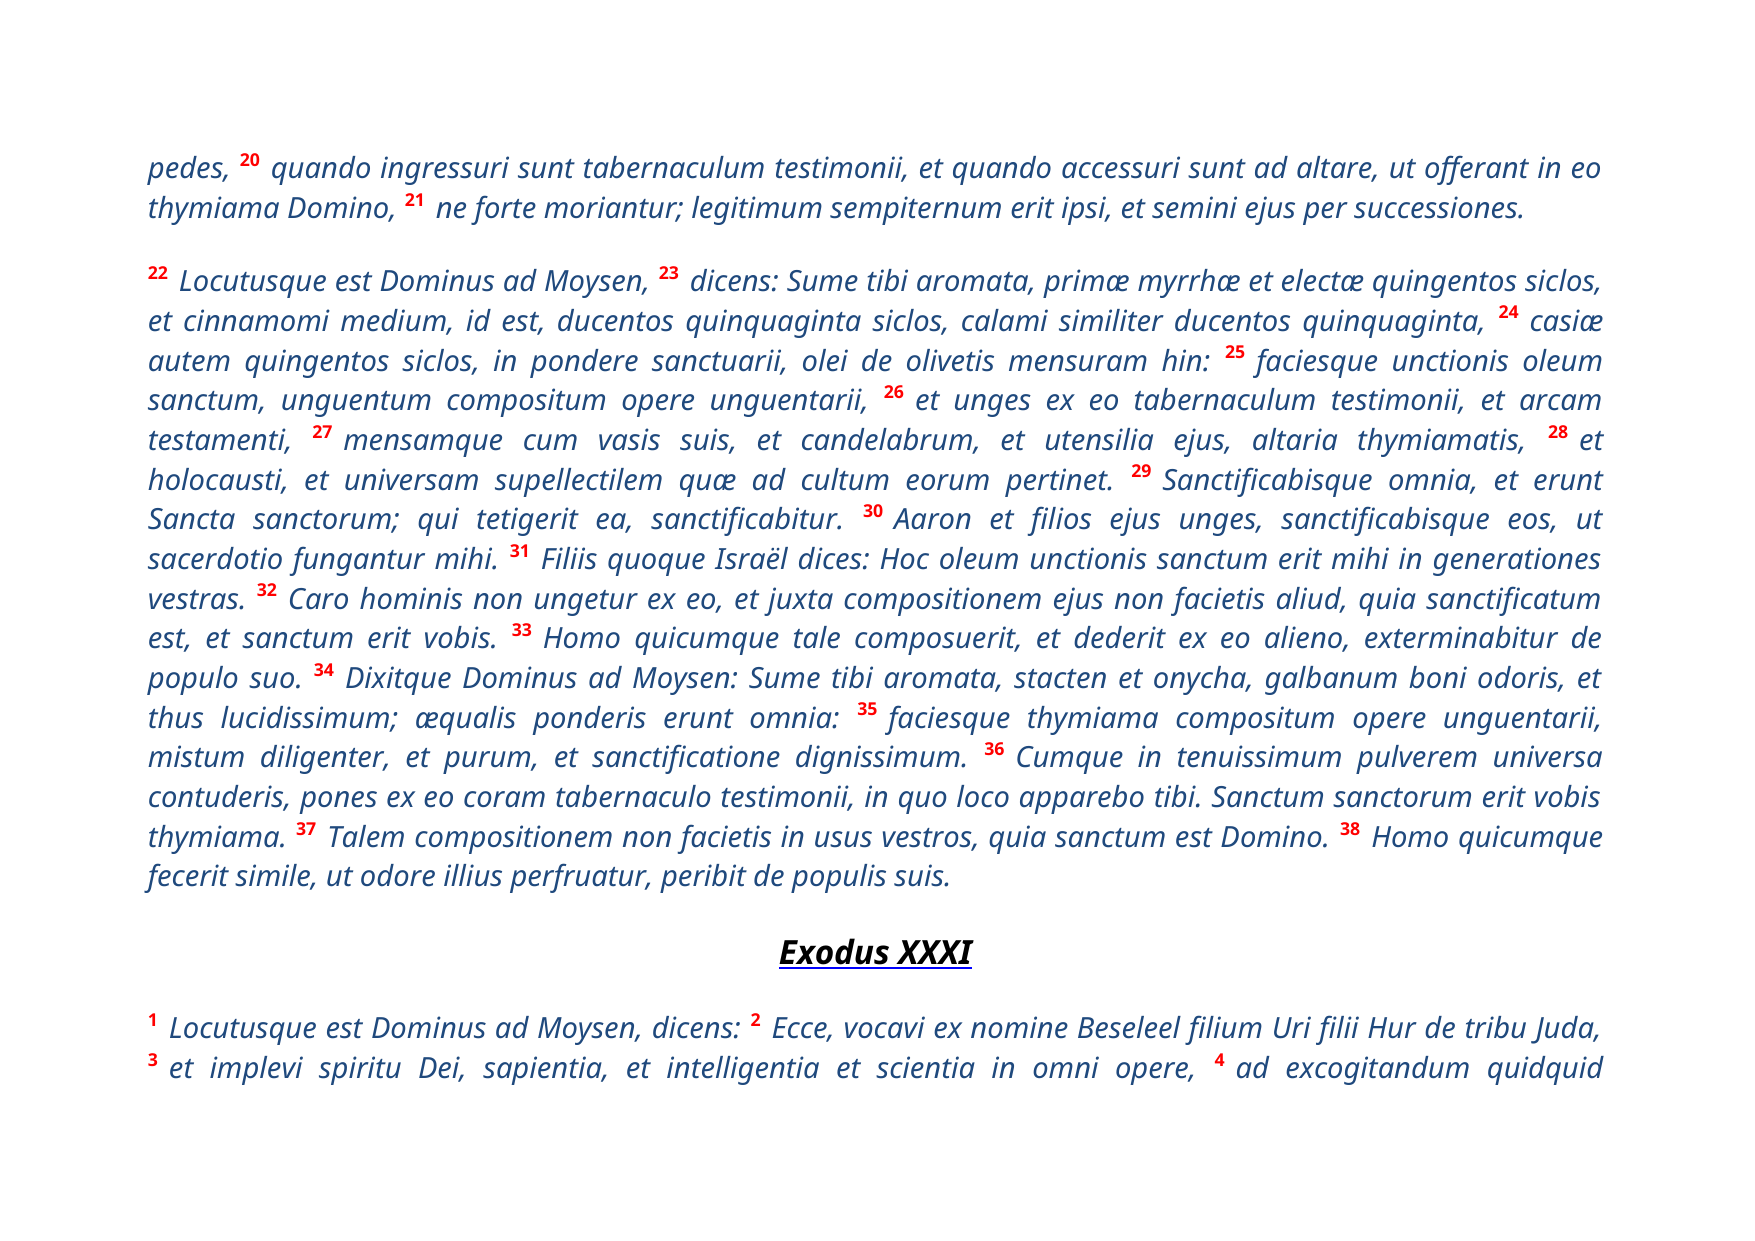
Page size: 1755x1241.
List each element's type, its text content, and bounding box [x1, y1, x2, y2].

text pedes, 20 quando ingressuri sunt tabernaculum testimonii, et quando accessuri sunt ad altare, ut offerant in eo thymiama Domino, 21 ne forte moriantur; legitimum sempiternum erit ipsi, et semini ejus per successiones. [148, 148, 1606, 227]
text 1 Locutusque est Dominus ad Moysen, dicens: 2 Ecce, vocavi ex nomine Beseleel filium Uri filii Hur de tribu Juda, 3 et implevi spiritu Dei, sapientia, et intelligentia et scientia in omni opere, 4 ad excogitandum quidquid [148, 1007, 1606, 1087]
text 22 Locutusque est Dominus ad Moysen, 23 dicens: Sume tibi aromata, primæ myrrhæ et electæ quingentos siclos, et cinnamomi medium, id est, ducentos quinquaginta siclos, calami similiter ducentos quinquaginta, 24 casiæ autem quingentos siclos, in pondere sanctuarii, olei de olivetis mensuram hin: 25 faciesque unctionis oleum sanctum, unguentum compositum opere unguentarii, 26 et unges ex eo tabernaculum testimonii, et arcam testamenti, 27 mensamque cum vasis suis, et candelabrum, et utensilia ejus, altaria thymiamatis, 28 et holocausti, et universam supellectilem quæ ad cultum eorum pertinet. 29 Sanctificabisque omnia, et erunt Sancta sanctorum; qui tetigerit ea, sanctificabitur. 30 Aaron et filios ejus unges, sanctificabisque eos, ut sacerdotio fungantur mihi. 31 Filiis quoque Israël dices: Hoc oleum unctionis sanctum erit mihi in generationes vestras. 32 Caro hominis non ungetur ex eo, et juxta compositionem ejus non facietis aliud, quia sanctificatum est, et sanctum erit vobis. 33 Homo quicumque tale composuerit, et dederit ex eo alieno, exterminabitur de populo suo. 34 Dixitque Dominus ad Moysen: Sume tibi aromata, stacten et onycha, galbanum boni odoris, et thus lucidissimum; æqualis ponderis erunt omnia: 35 faciesque thymiama compositum opere unguentarii, mistum diligenter, et purum, et sanctificatione dignissimum. 36 Cumque in tenuissimum pulverem universa contuderis, pones ex eo coram tabernaculo testimonii, in quo loco apparebo tibi. Sanctum sanctorum erit vobis thymiama. 37 Talem compositionem non facietis in usus vestros, quia sanctum est Domino. 38 Homo quicumque fecerit simile, ut odore illius perfruatur, peribit de populis suis. [148, 260, 1606, 895]
text Exodus XXXI [148, 929, 1606, 974]
